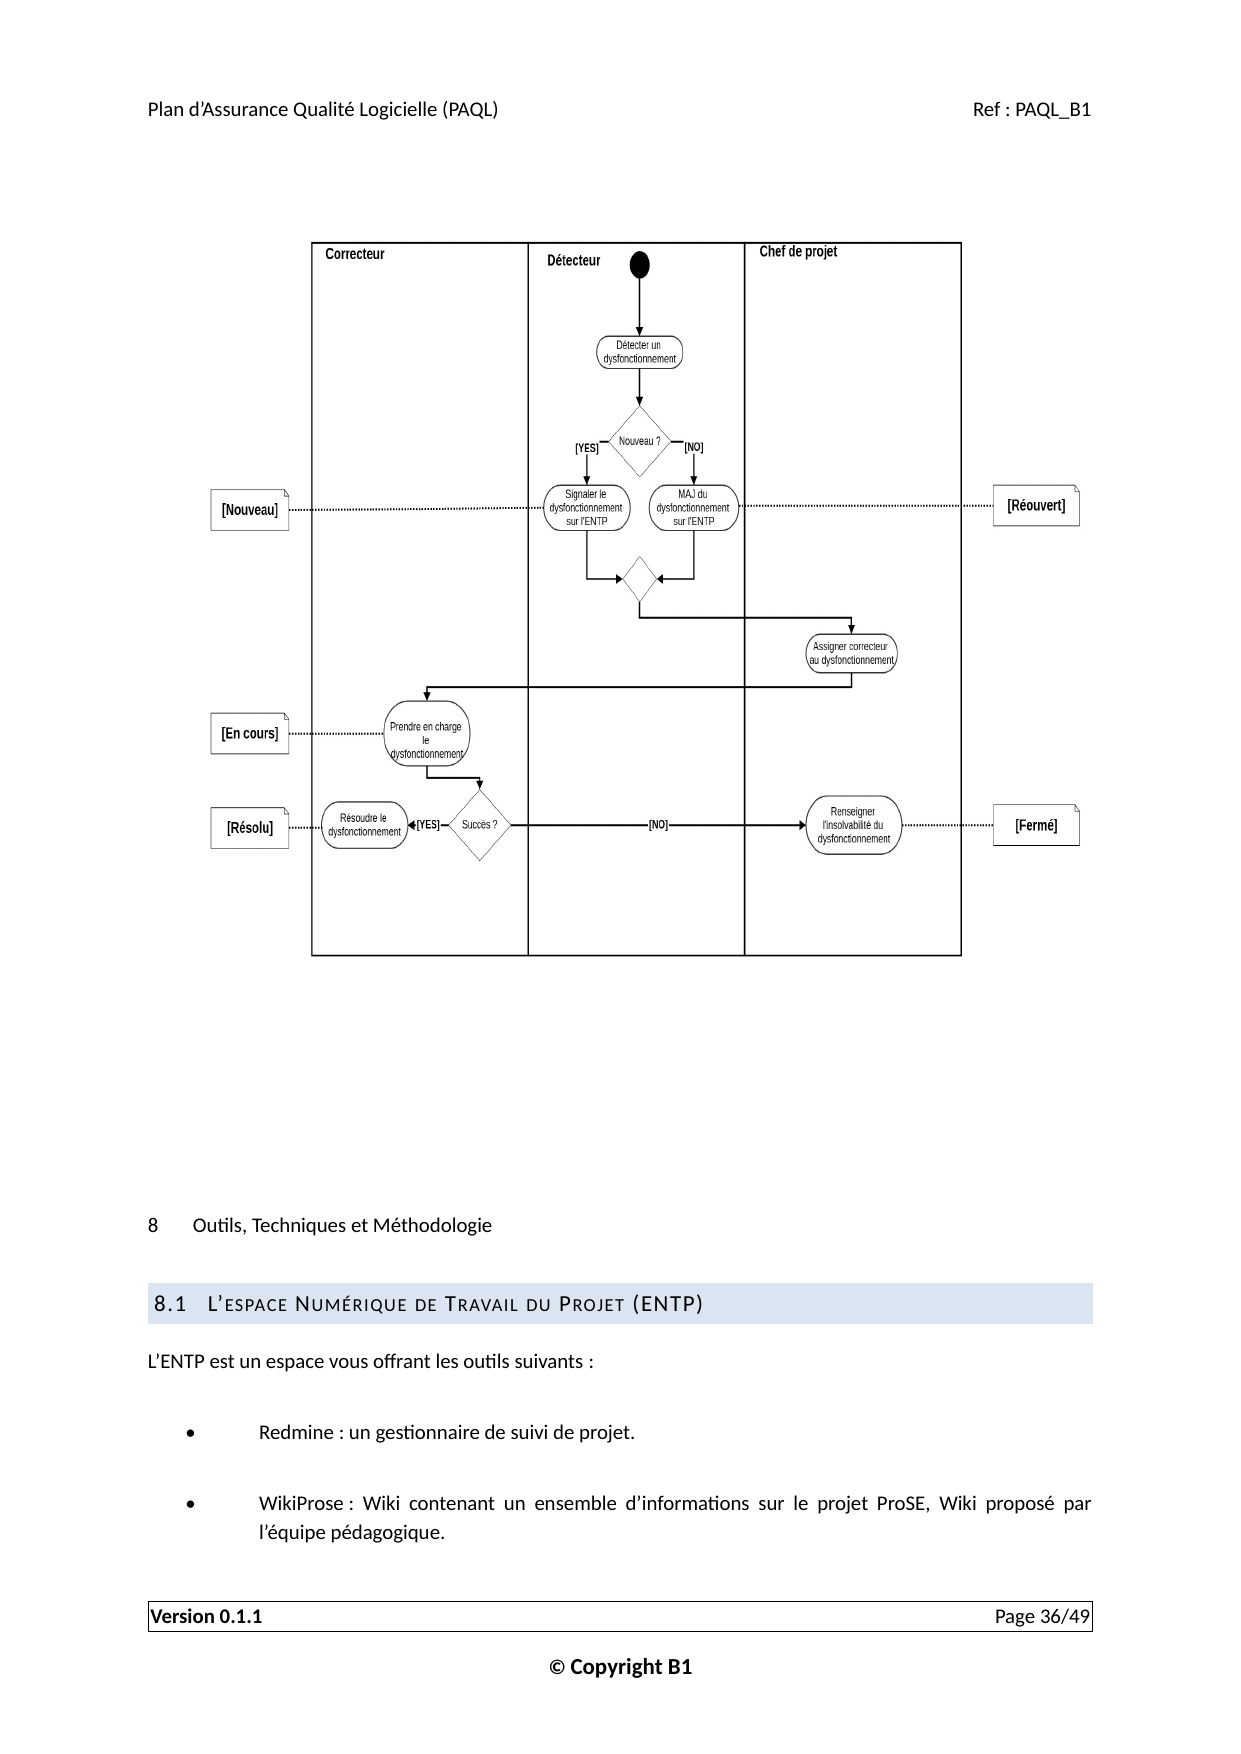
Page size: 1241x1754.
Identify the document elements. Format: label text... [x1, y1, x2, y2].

list Outils, Techniques et Méthodologie [148, 1213, 1093, 1238]
list Redmine : un gestionnaire de suivi de projet. [185, 1419, 1093, 1445]
list L’espace Numérique de Travail du Projet (ENTP) [154, 1290, 1086, 1318]
text L’ENTP est un espace vous offrant les outils suivants : [148, 1349, 1093, 1374]
list WikiProse : Wiki contenant un ensemble d’informations sur le projet ProSE, Wiki proposé par l’équipe pédagogique. [185, 1490, 1093, 1545]
